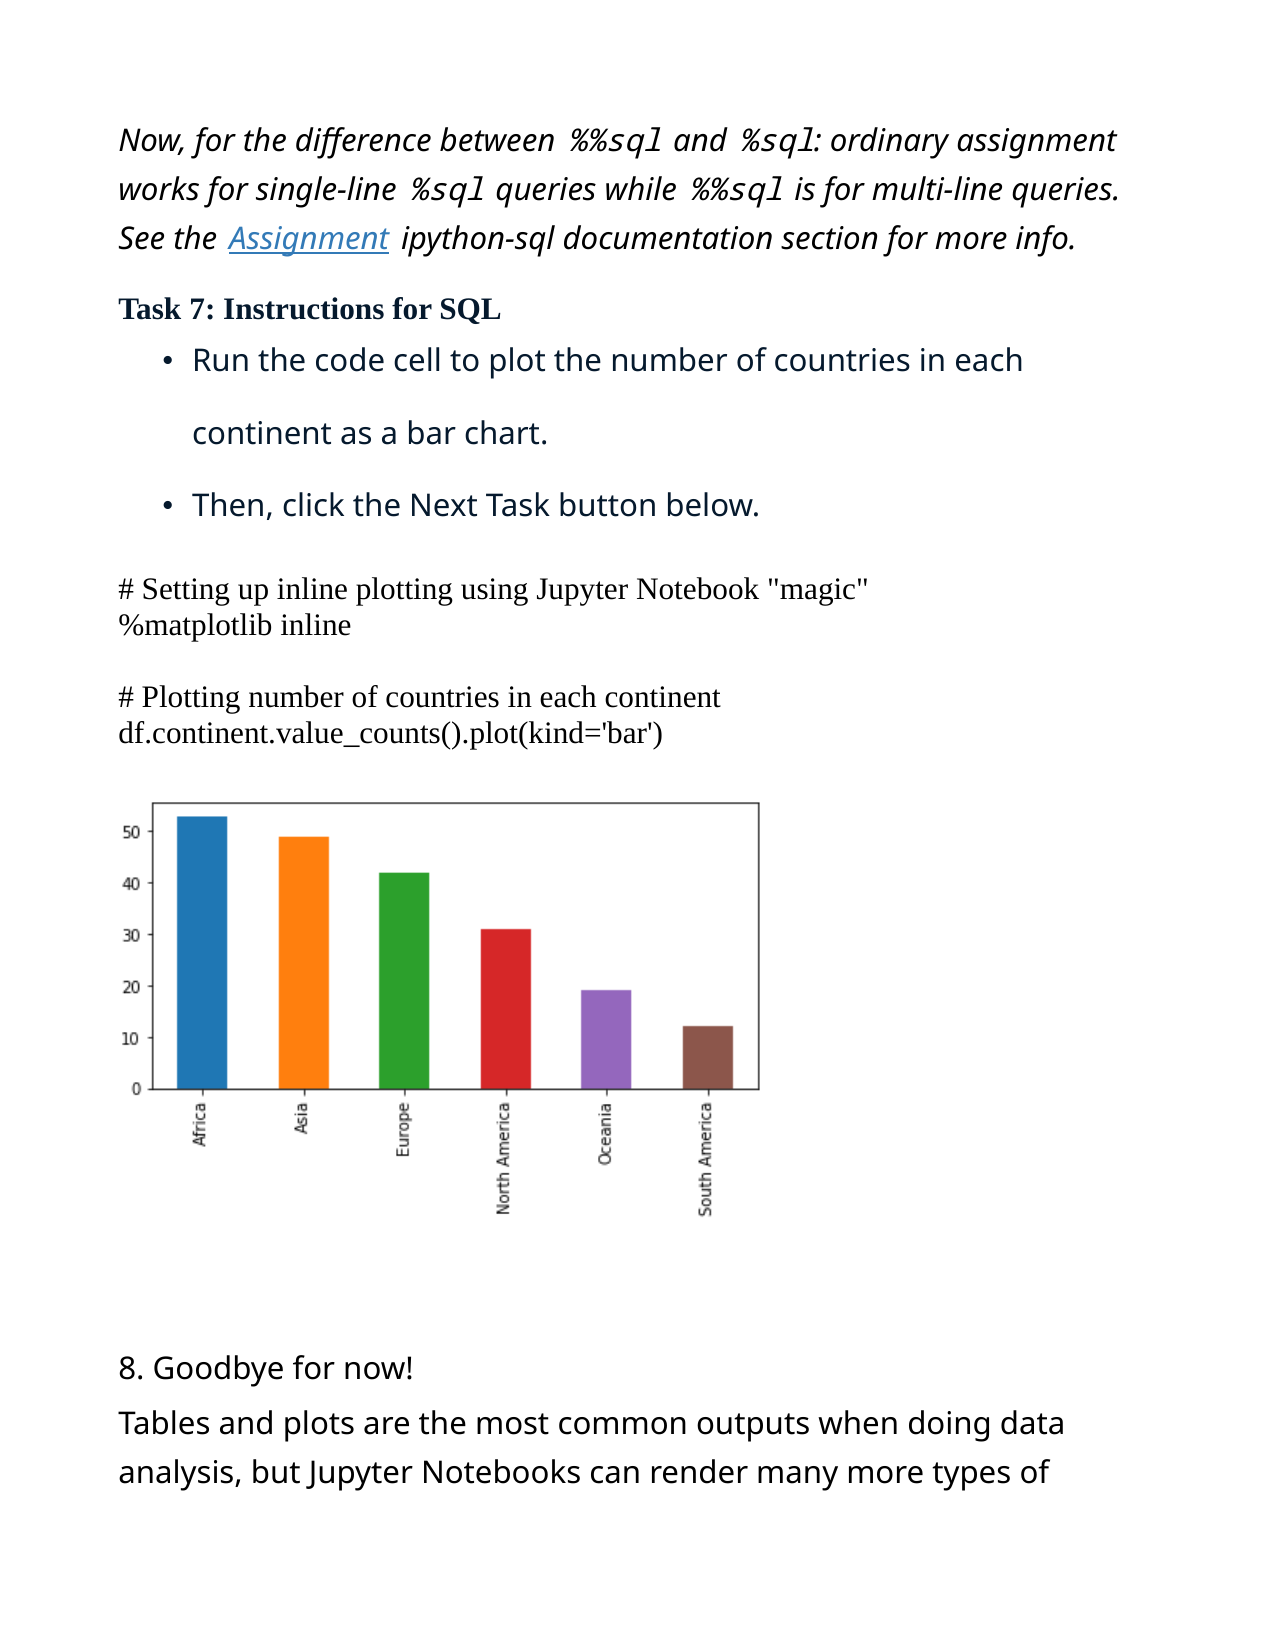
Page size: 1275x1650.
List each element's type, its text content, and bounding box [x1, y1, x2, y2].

subtitle 8. Goodbye for now! [118, 1346, 1157, 1388]
text df.continent.value_counts().plot(kind='bar') [118, 714, 1157, 750]
list Run the code cell to plot the number of countries in each continent as a bar chart. [162, 338, 1157, 453]
list Then, click the Next Task button below. [162, 483, 1157, 526]
text Tables and plots are the most common outputs when doing data analysis, but Jupyter Notebooks can render many more types of [118, 1401, 1157, 1492]
text # Plotting number of countries in each continent [118, 678, 1157, 714]
text Now, for the difference between %%sql and %sql: ordinary assignment works for single-line %sql queries while %%sql is for multi-line queries. See the Assignment ipython-sql documentation section for more info. [118, 118, 1157, 259]
picture [111, 787, 774, 1225]
text %matplotlib inline [118, 606, 1157, 642]
subtitle Task 7: Instructions for SQL [118, 290, 1157, 326]
text # Setting up inline plotting using Jupyter Notebook "magic" [118, 570, 1157, 606]
